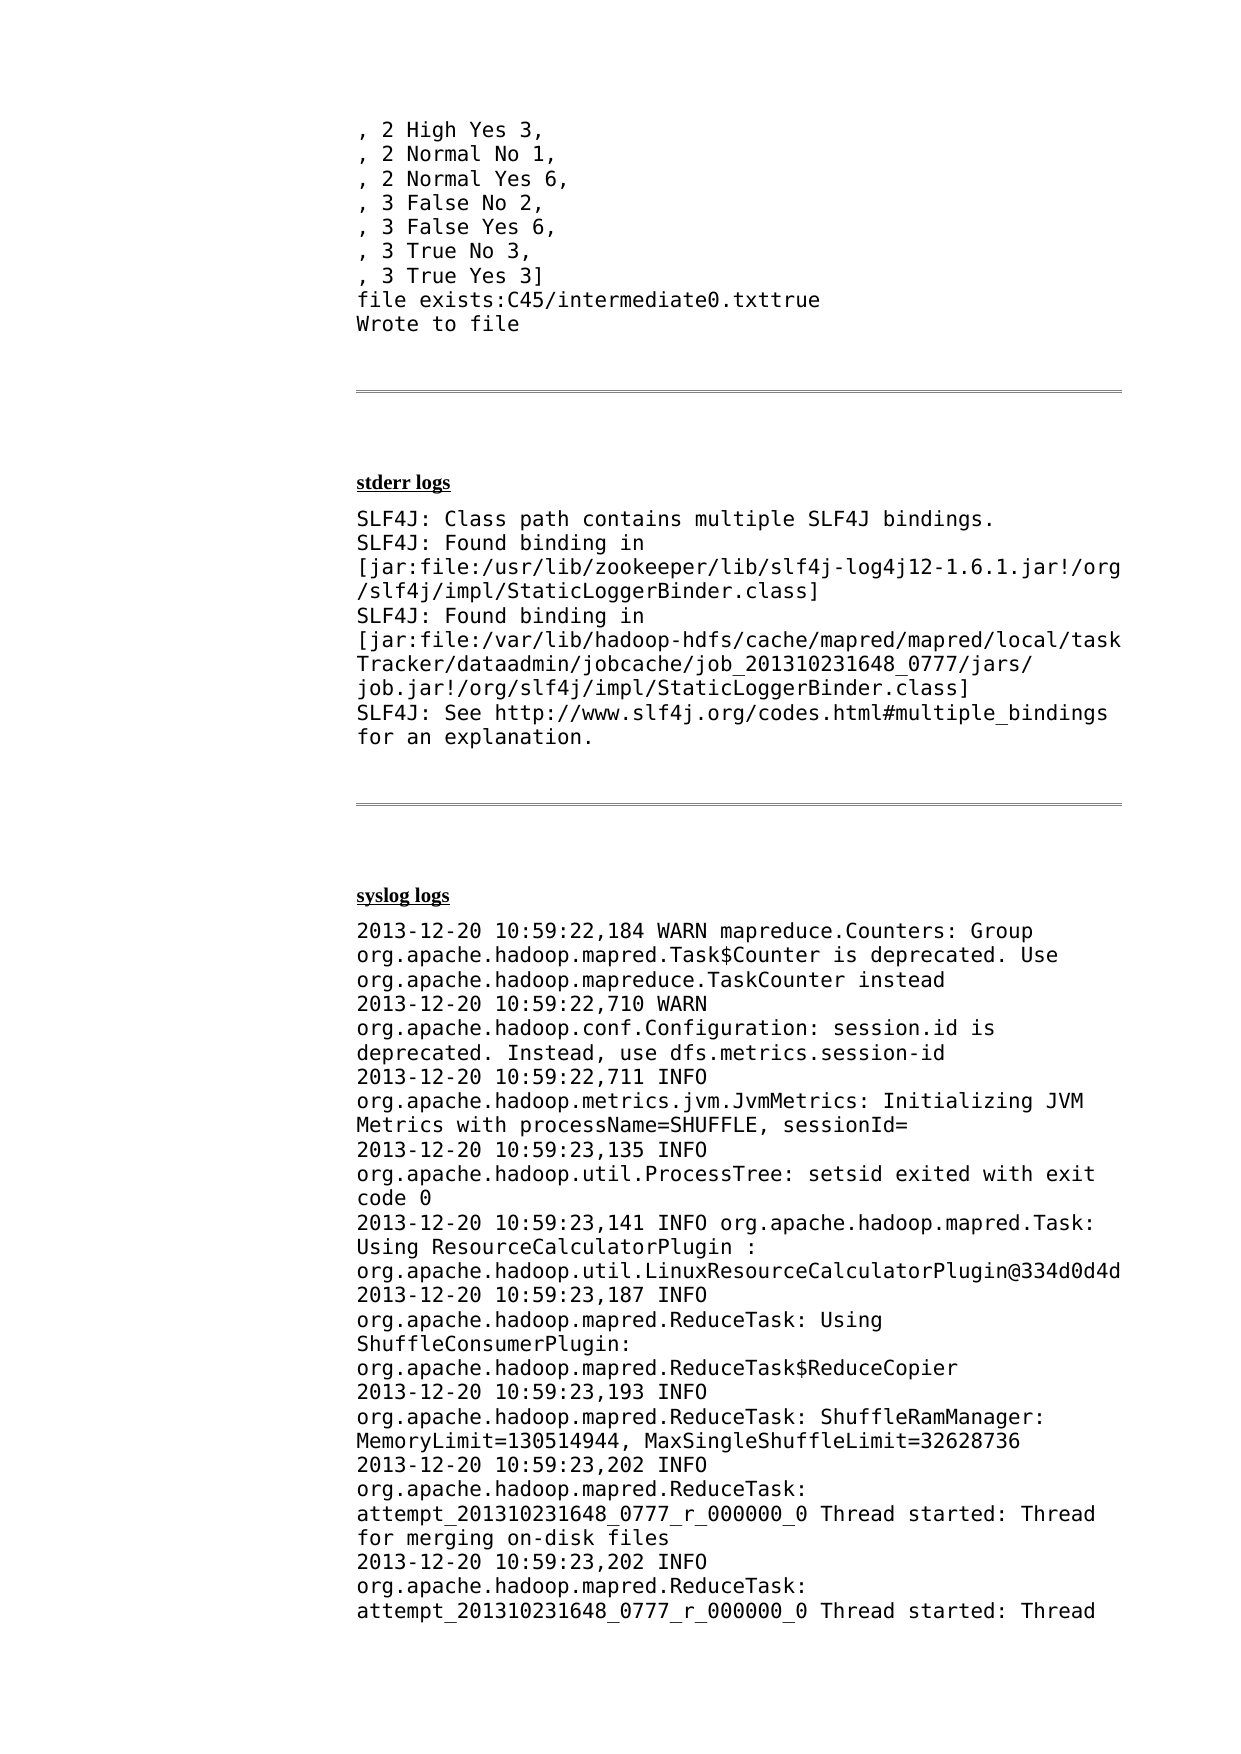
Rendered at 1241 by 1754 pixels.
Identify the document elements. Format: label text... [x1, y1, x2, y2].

text syslog logs [356, 834, 1122, 907]
text , 2 Normal No 1, [356, 142, 1122, 167]
text 2013-12-20 10:59:22,711 INFO org.apache.hadoop.metrics.jvm.JvmMetrics: Initializing JVM Metrics with processName=SHUFFLE, sessionId= [356, 1065, 1122, 1138]
text 2013-12-20 10:59:23,202 INFO org.apache.hadoop.mapred.ReduceTask: attempt_201310231648_0777_r_000000_0 Thread started: Thread [356, 1550, 1122, 1623]
text SLF4J: See http://www.slf4j.org/codes.html#multiple_bindings for an explanation. [356, 701, 1122, 749]
text SLF4J: Class path contains multiple SLF4J bindings. [356, 507, 1122, 531]
text 2013-12-20 10:59:22,184 WARN mapreduce.Counters: Group org.apache.hadoop.mapred.Task$Counter is deprecated. Use org.apache.hadoop.mapreduce.TaskCounter instead [356, 919, 1122, 992]
text 2013-12-20 10:59:23,141 INFO org.apache.hadoop.mapred.Task: Using ResourceCalculatorPlugin : org.apache.hadoop.util.LinuxResourceCalculatorPlugin@334d0d4d [356, 1211, 1122, 1283]
text , 3 False Yes 6, [356, 215, 1122, 239]
text 2013-12-20 10:59:23,135 INFO org.apache.hadoop.util.ProcessTree: setsid exited with exit code 0 [356, 1138, 1122, 1211]
text , 3 True Yes 3] [356, 264, 1122, 288]
text 2013-12-20 10:59:23,202 INFO org.apache.hadoop.mapred.ReduceTask: attempt_201310231648_0777_r_000000_0 Thread started: Thread for merging on-disk files [356, 1453, 1122, 1550]
text SLF4J: Found binding in [jar:file:/var/lib/hadoop-hdfs/cache/mapred/mapred/local/taskTracker/dataadmin/jobcache/job_201310231648_0777/jars/job.jar!/org/slf4j/impl/StaticLoggerBinder.class] [356, 604, 1122, 701]
text stderr logs [356, 422, 1122, 494]
text , 3 False No 2, [356, 191, 1122, 215]
text Wrote to file [356, 312, 1122, 337]
text , 2 High Yes 3, [356, 118, 1122, 142]
text 2013-12-20 10:59:23,193 INFO org.apache.hadoop.mapred.ReduceTask: ShuffleRamManager: MemoryLimit=130514944, MaxSingleShuffleLimit=32628736 [356, 1380, 1122, 1453]
text SLF4J: Found binding in [jar:file:/usr/lib/zookeeper/lib/slf4j-log4j12-1.6.1.jar!/org/slf4j/impl/StaticLoggerBinder.class] [356, 531, 1122, 604]
text , 3 True No 3, [356, 239, 1122, 264]
text , 2 Normal Yes 6, [356, 167, 1122, 191]
text 2013-12-20 10:59:23,187 INFO org.apache.hadoop.mapred.ReduceTask: Using ShuffleConsumerPlugin: org.apache.hadoop.mapred.ReduceTask$ReduceCopier [356, 1283, 1122, 1380]
text file exists:C45/intermediate0.txttrue [356, 288, 1122, 312]
text 2013-12-20 10:59:22,710 WARN org.apache.hadoop.conf.Configuration: session.id is deprecated. Instead, use dfs.metrics.session-id [356, 992, 1122, 1065]
